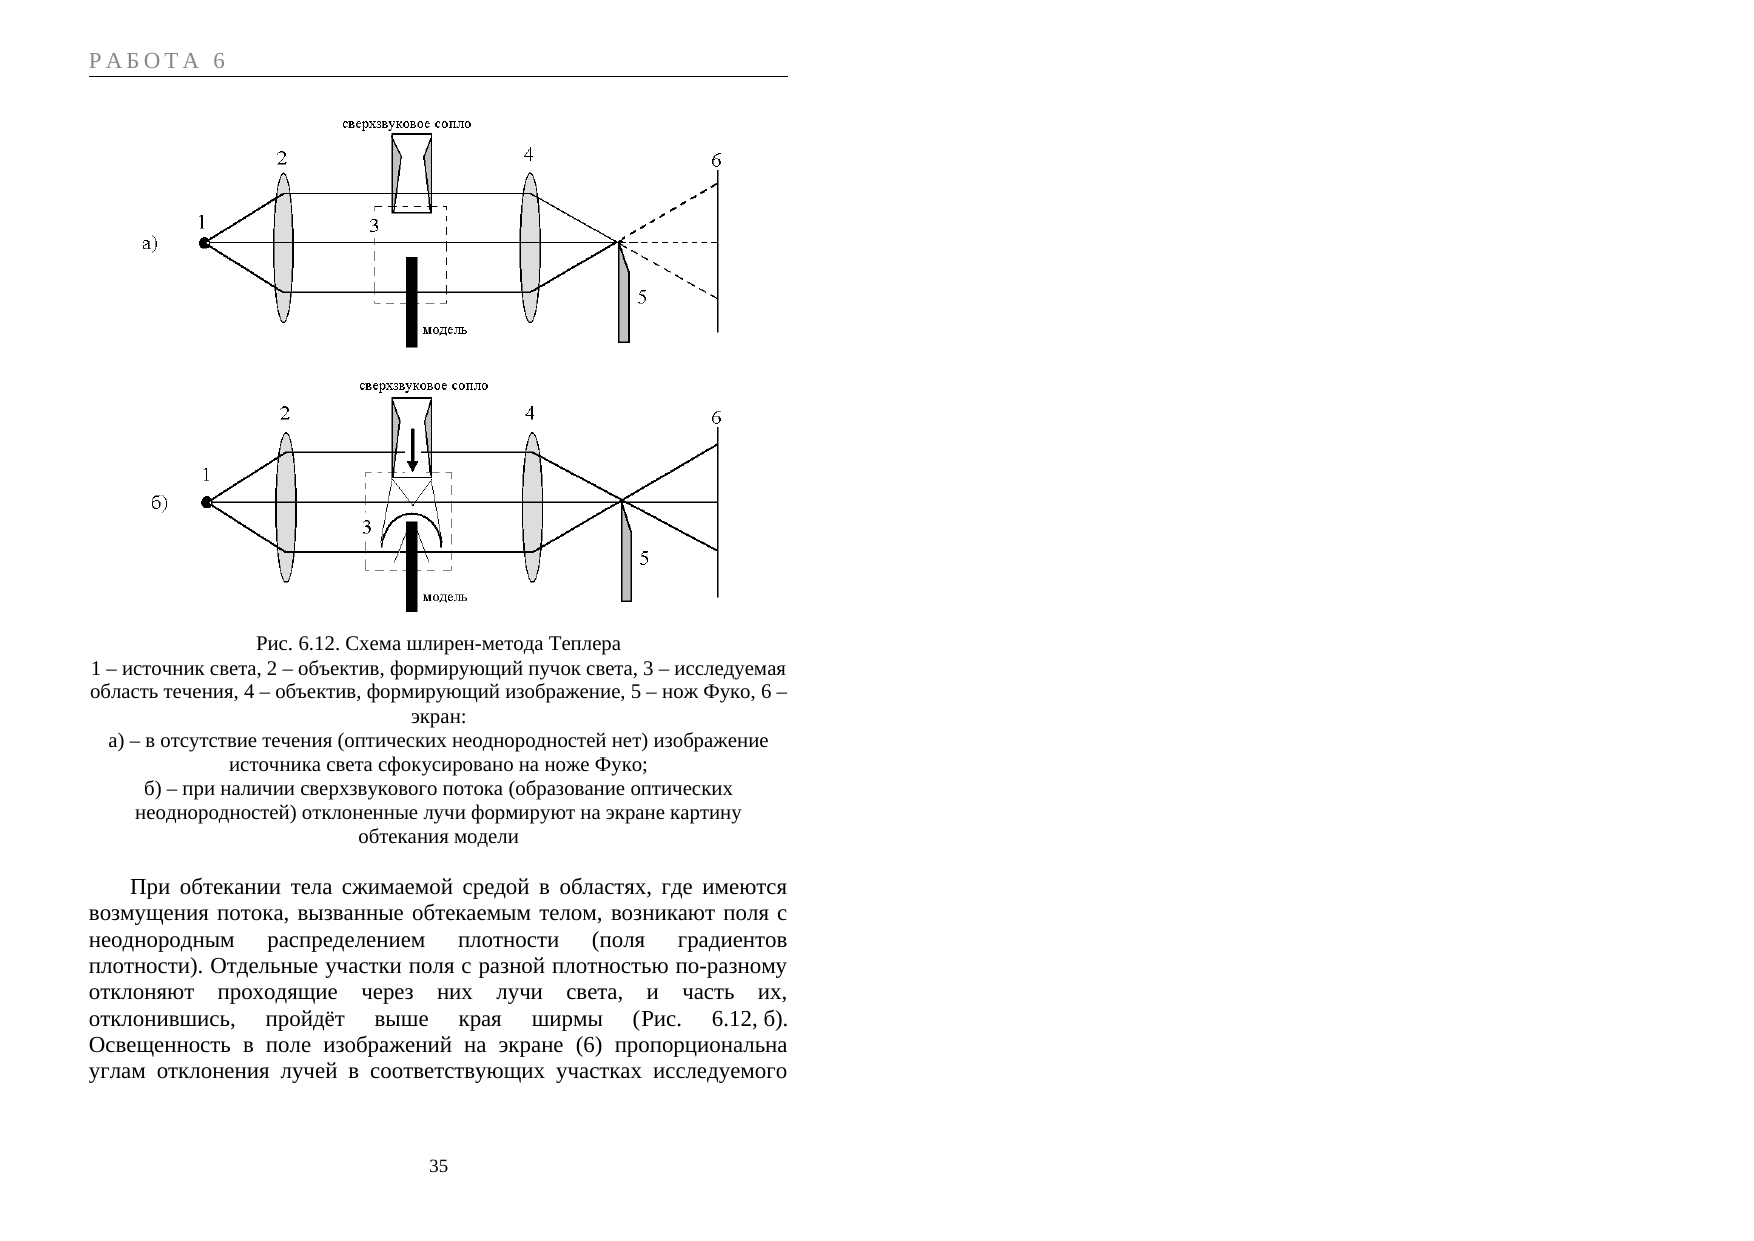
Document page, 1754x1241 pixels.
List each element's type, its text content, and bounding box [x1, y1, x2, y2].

picture [124, 106, 753, 632]
text Рис. 6.12. Схема шлирен-метода Теплера 1 – источник света, 2 – объектив, формирующий пучок света, 3 – исследуемая область течения, 4 – объектив, формирующий изображение, 5 – нож Фуко, 6 – экран: а) – в отсутствие течения (оптических неоднородностей нет) изображение источника света сфокусировано на ноже Фуко; б) – при наличии сверхзвукового потока (образование оптических неоднородностей) отклоненные лучи формируют на экране картину обтекания модели [89, 631, 788, 848]
text При обтекании тела сжимаемой средой в областях, где имеются возмущения потока, вызванные обтекаемым телом, возникают поля с неоднородным распределением плотности (поля градиентов плотности). Отдельные участки поля с разной плотностью по-разному отклоняют проходящие через них лучи света, и часть их, отклонившись, пройдёт выше края ширмы (Рис. 6 .12, б). Освещенность в поле изображений на экране (6) пропорциональна углам отклонения лучей в соответствующих участках исследуемого [89, 873, 788, 1084]
